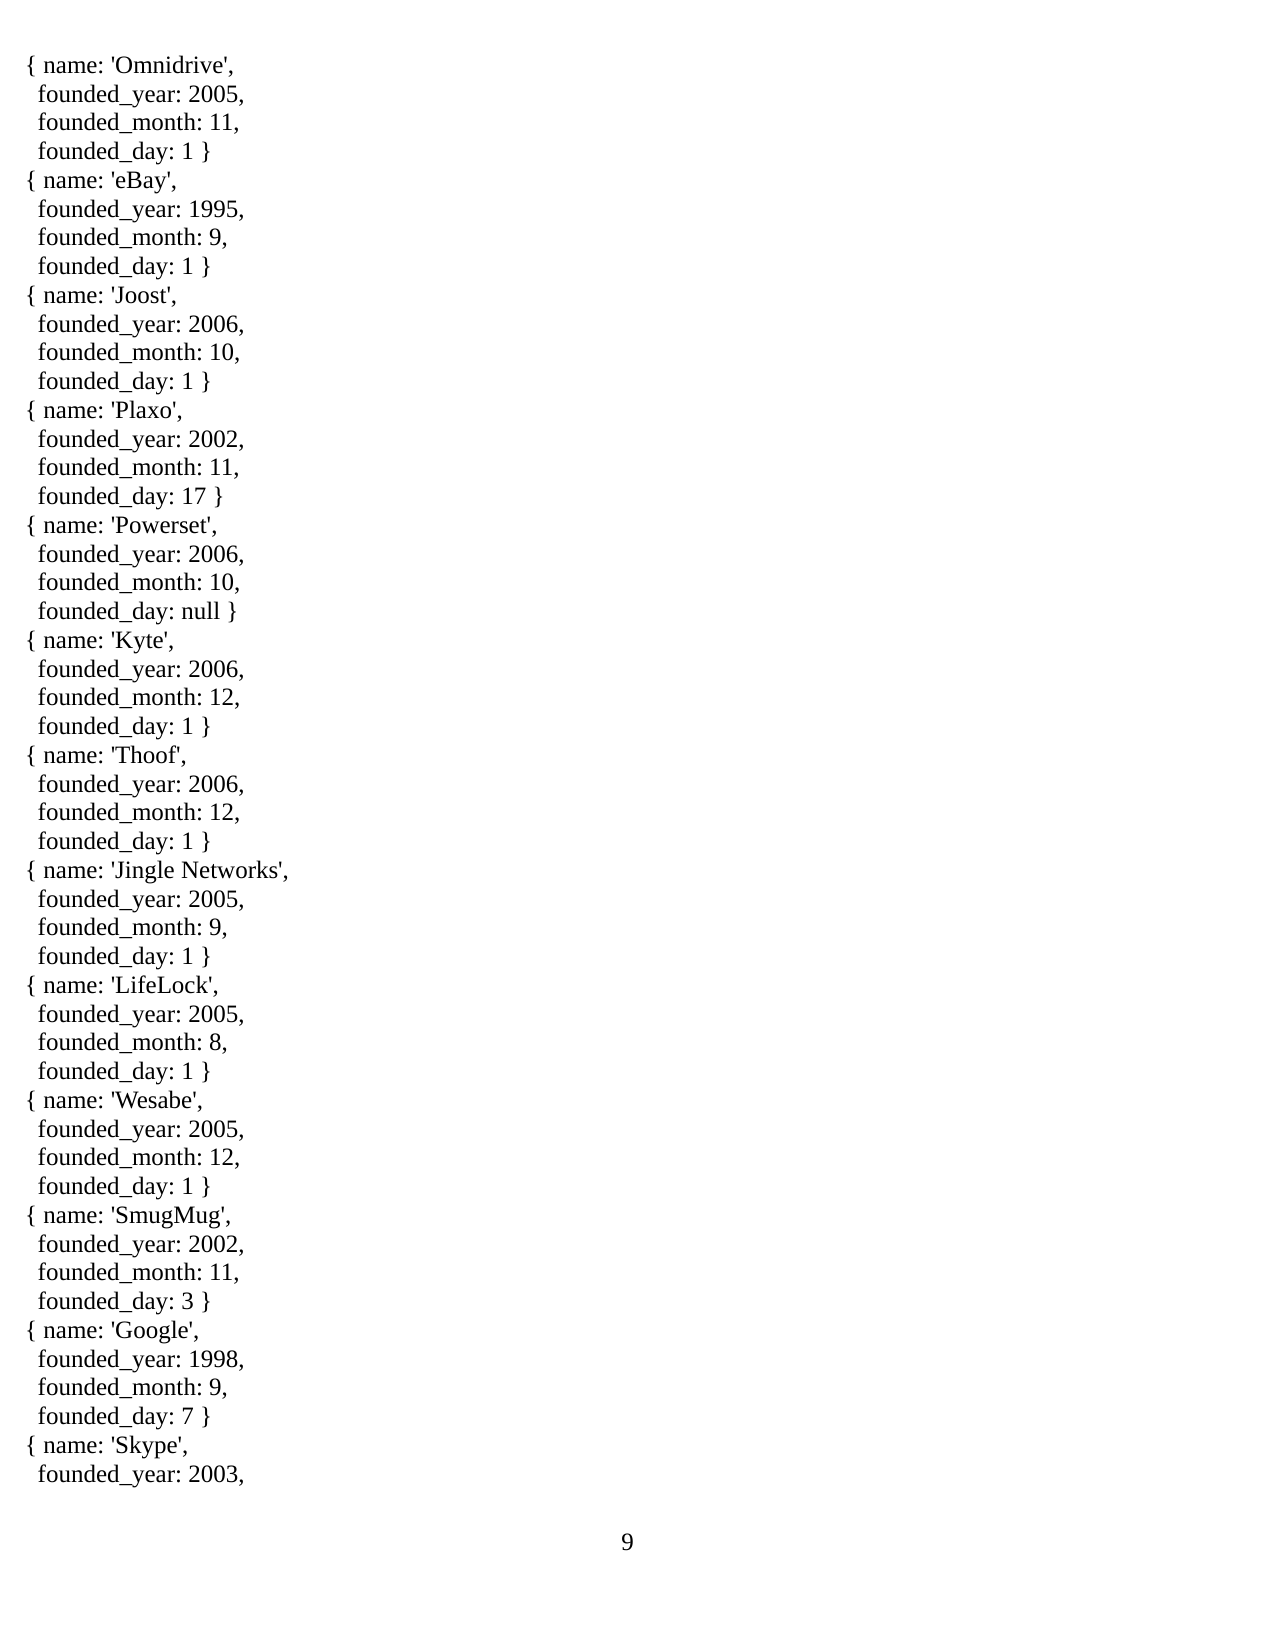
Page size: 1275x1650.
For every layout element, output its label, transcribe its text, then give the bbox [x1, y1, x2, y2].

text { name: 'Kyte', [25, 625, 1230, 654]
text founded_month: 12, [25, 1142, 1230, 1171]
text { name: 'Google', [25, 1315, 1230, 1344]
text founded_month: 8, [25, 1027, 1230, 1056]
text founded_year: 2005, [25, 1114, 1230, 1142]
text founded_month: 12, [25, 682, 1230, 711]
text founded_year: 2002, [25, 424, 1230, 452]
text founded_day: 1 } [25, 136, 1230, 165]
text { name: 'Wesabe', [25, 1085, 1230, 1114]
text founded_day: 1 } [25, 711, 1230, 740]
text { name: 'Thoof', [25, 740, 1230, 769]
text { name: 'eBay', [25, 165, 1230, 194]
text founded_year: 1995, [25, 194, 1230, 222]
text founded_year: 2006, [25, 769, 1230, 797]
text founded_month: 9, [25, 1372, 1230, 1401]
text founded_day: 3 } [25, 1286, 1230, 1315]
text { name: 'Omnidrive', [25, 50, 1230, 79]
text founded_day: 1 } [25, 941, 1230, 970]
text founded_day: 17 } [25, 481, 1230, 510]
text founded_year: 2002, [25, 1229, 1230, 1257]
text founded_month: 9, [25, 912, 1230, 941]
text founded_day: 1 } [25, 1056, 1230, 1085]
text { name: 'LifeLock', [25, 970, 1230, 999]
text { name: 'Skype', [25, 1430, 1230, 1459]
text founded_day: null } [25, 596, 1230, 625]
text founded_month: 9, [25, 222, 1230, 251]
text founded_month: 10, [25, 567, 1230, 596]
text founded_day: 1 } [25, 1171, 1230, 1200]
text founded_month: 11, [25, 1257, 1230, 1286]
text founded_year: 2005, [25, 79, 1230, 107]
text founded_day: 1 } [25, 366, 1230, 395]
text founded_year: 2006, [25, 309, 1230, 337]
text { name: 'Powerset', [25, 510, 1230, 539]
text founded_year: 2006, [25, 539, 1230, 567]
text founded_month: 11, [25, 452, 1230, 481]
text founded_day: 1 } [25, 251, 1230, 280]
text founded_day: 1 } [25, 826, 1230, 855]
text { name: 'SmugMug', [25, 1200, 1230, 1229]
text founded_month: 11, [25, 107, 1230, 136]
text founded_year: 2003, [25, 1459, 1230, 1487]
text { name: 'Jingle Networks', [25, 855, 1230, 884]
text founded_day: 7 } [25, 1401, 1230, 1430]
text founded_year: 1998, [25, 1344, 1230, 1372]
text founded_year: 2005, [25, 884, 1230, 912]
text { name: 'Joost', [25, 280, 1230, 309]
text founded_year: 2006, [25, 654, 1230, 682]
text founded_month: 10, [25, 337, 1230, 366]
text founded_month: 12, [25, 797, 1230, 826]
text { name: 'Plaxo', [25, 395, 1230, 424]
text founded_year: 2005, [25, 999, 1230, 1027]
